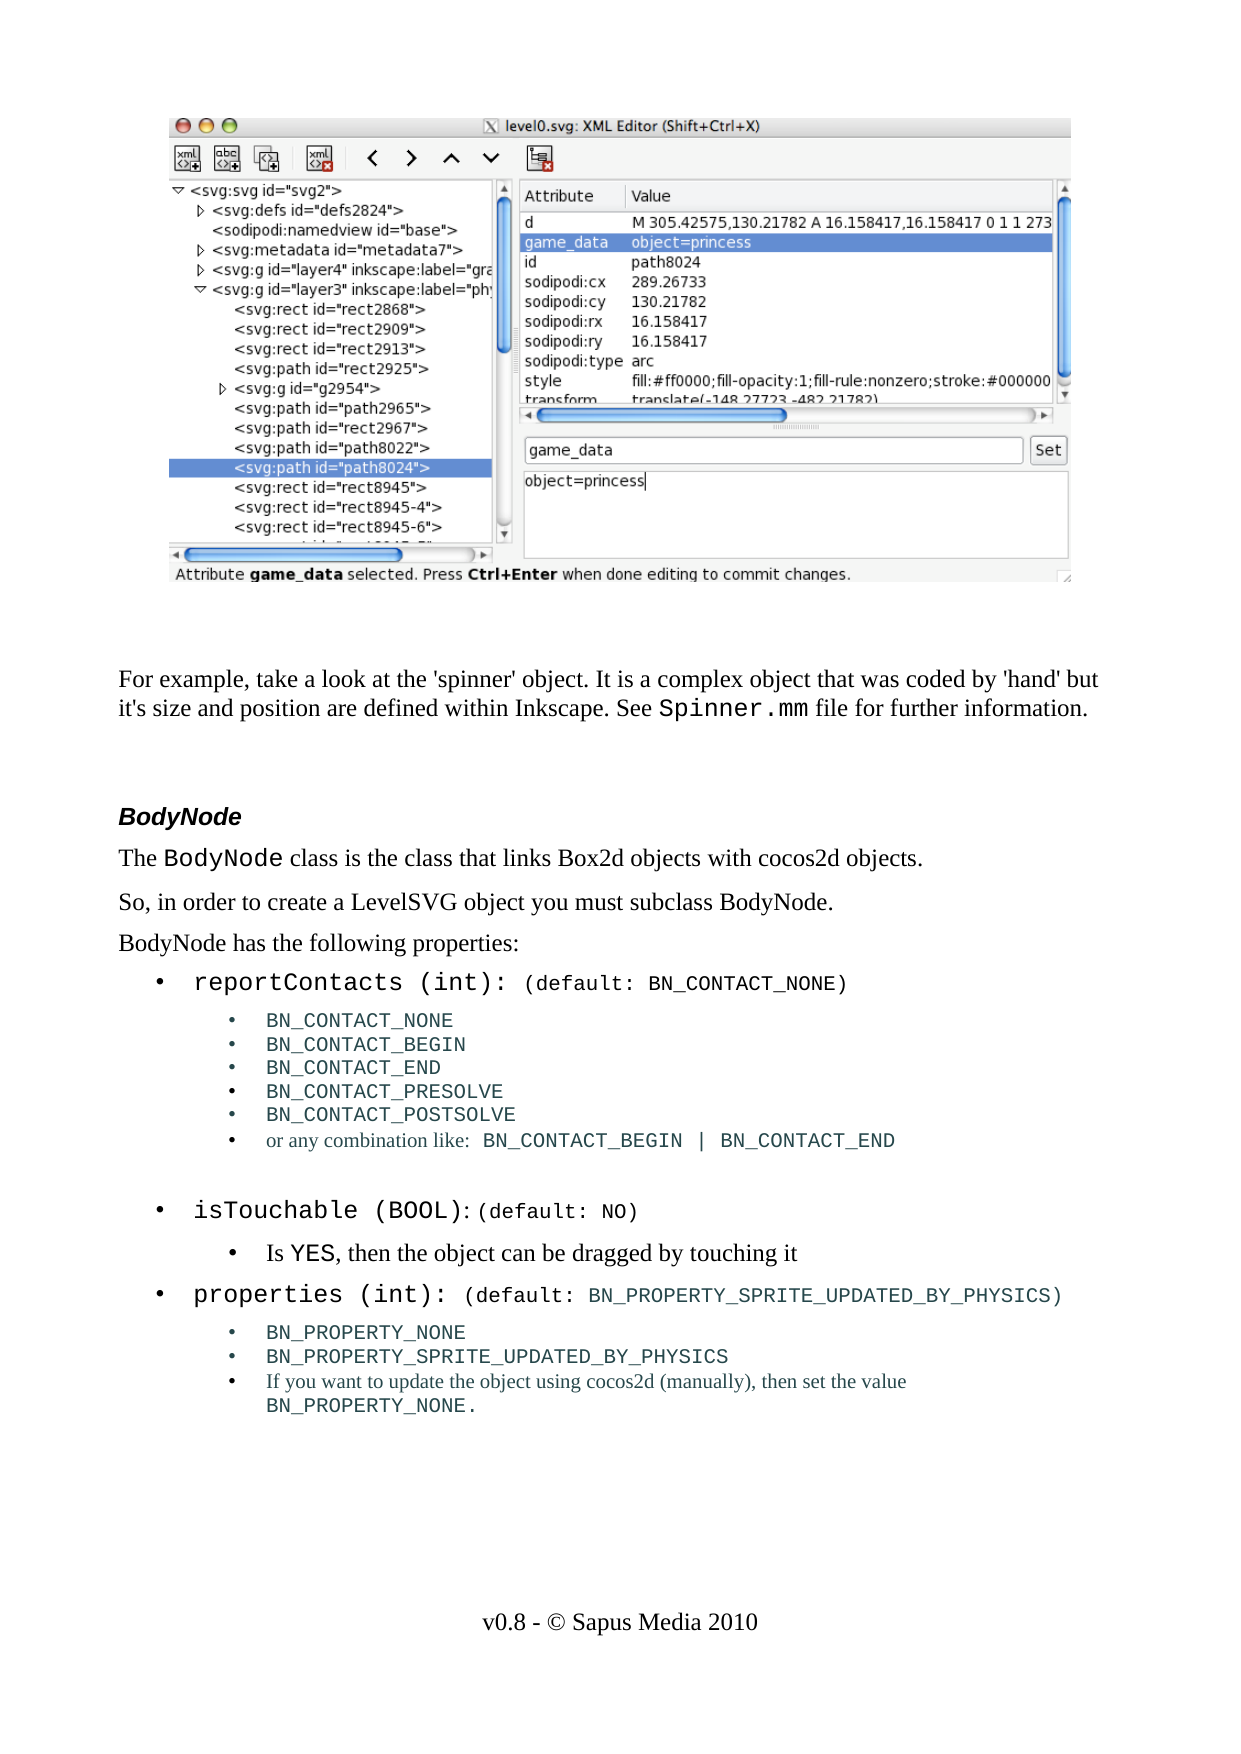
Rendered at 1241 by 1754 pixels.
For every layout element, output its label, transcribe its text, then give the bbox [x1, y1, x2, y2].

text For example, take a look at the 'spinner' object. It is a complex object that was coded by 'hand' but it's size and position are defined within Inkscape. See Spinner.mm file for further information. [118, 664, 1122, 723]
text So, in order to create a LevelSVG object you must subclass BodyNode. [118, 887, 1122, 915]
list BN_CONTACT_NONE [228, 1010, 1122, 1033]
list BN_PROPERTY_SPRITE_UPDATED_BY_PHYSICS [228, 1346, 1122, 1369]
list isTouchable (BOOL): (default: NO) [156, 1195, 1122, 1226]
text The BodyNode class is the class that links Box2d objects with cocos2d objects. [118, 843, 1122, 874]
text BodyNode has the following properties: [118, 928, 1122, 957]
list BN_CONTACT_END [228, 1057, 1122, 1081]
list reportContacts (int): (default: BN_CONTACT_NONE) [156, 969, 1122, 997]
list BN_PROPERTY_NONE [228, 1322, 1122, 1346]
list BN_CONTACT_PRESOLVE [228, 1081, 1122, 1104]
list or any combination like: BN_CONTACT_BEGIN | BN_CONTACT_END [228, 1128, 1122, 1154]
list BN_CONTACT_POSTSOLVE [228, 1104, 1122, 1128]
list BN_CONTACT_BEGIN [228, 1033, 1122, 1057]
picture [169, 118, 1071, 582]
list properties (int): (default: BN_PROPERTY_SPRITE_UPDATED_BY_PHYSICS) [156, 1281, 1122, 1310]
list If you want to update the object using cocos2d (manually), then set the value BN_PROPERTY_NONE. [228, 1369, 1122, 1419]
subtitle BodyNode [118, 802, 1122, 831]
list Is YES, then the object can be dragged by touching it [228, 1238, 1122, 1269]
